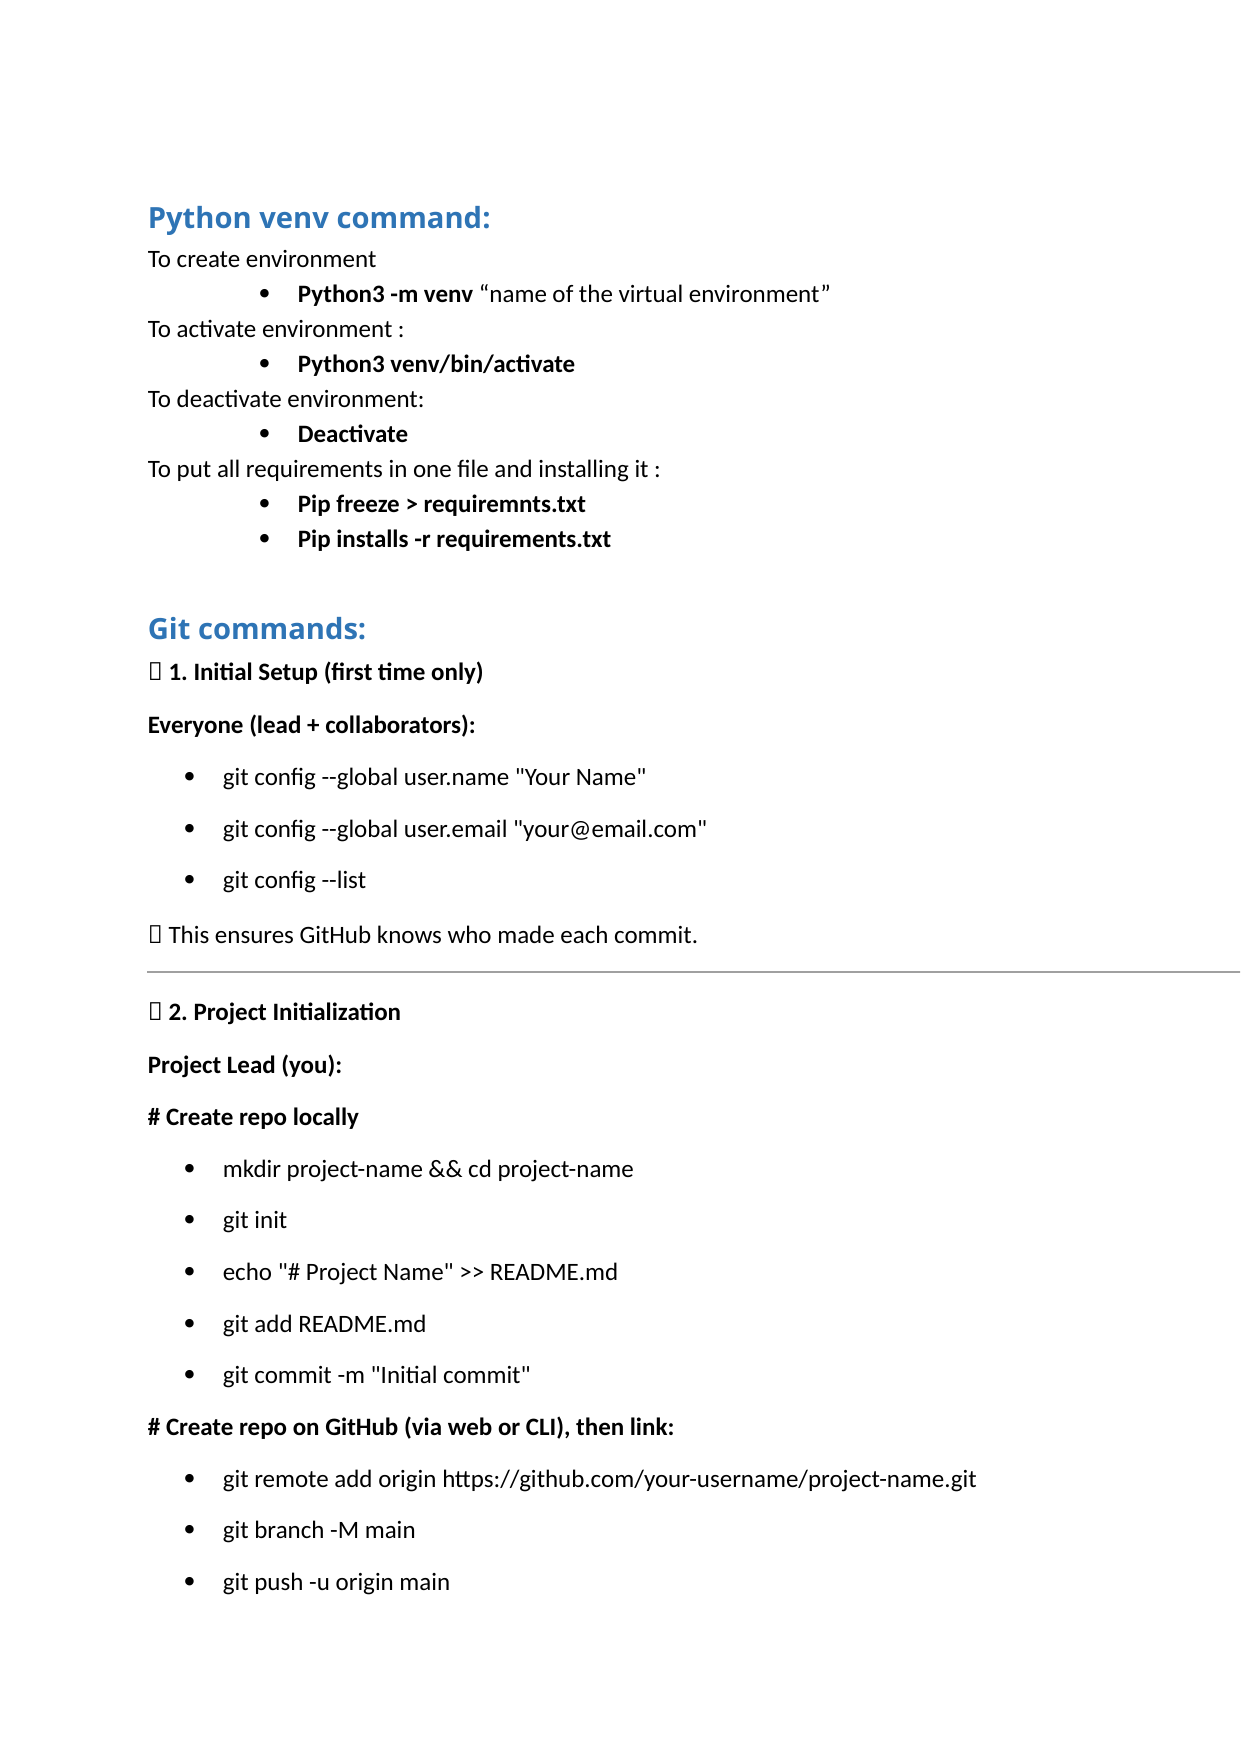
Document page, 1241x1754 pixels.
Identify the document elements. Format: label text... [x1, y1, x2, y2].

subtitle Python venv command: [148, 198, 1093, 237]
list git branch -M main [185, 1514, 1093, 1545]
text 📌 1. Initial Setup (first time only) [148, 654, 1093, 688]
list git config --list [185, 865, 1093, 895]
list git init [185, 1204, 1093, 1235]
list git push -u origin main [185, 1566, 1093, 1597]
text To activate environment : [148, 313, 1093, 344]
text # Create repo on GitHub (via web or CLI), then link: [148, 1411, 1093, 1442]
list mkdir project-name && cd project-name [185, 1153, 1093, 1183]
list Deactivate [260, 418, 1093, 449]
text Project Lead (you): [148, 1049, 1093, 1080]
text 📌 2. Project Initialization [148, 994, 1093, 1028]
list git commit -m "Initial commit" [185, 1359, 1093, 1390]
list Python3 -m venv “name of the virtual environment” [260, 278, 1093, 309]
list echo "# Project Name" >> README.md [185, 1256, 1093, 1287]
text # Create repo locally [148, 1101, 1093, 1132]
list Python3 venv/bin/activate [260, 348, 1093, 379]
text To create environment [148, 243, 1093, 274]
text Everyone (lead + collaborators): [148, 710, 1093, 740]
list Pip freeze > requiremnts.txt [260, 488, 1093, 519]
list git add README.md [185, 1308, 1093, 1338]
text To put all requirements in one file and installing it : [148, 453, 1093, 484]
text ✅ This ensures GitHub knows who made each commit. [148, 916, 1093, 950]
subtitle Git commands: [148, 608, 1093, 648]
text To deactivate environment: [148, 383, 1093, 414]
list git config --global user.name "Your Name" [185, 761, 1093, 792]
list git config --global user.email "your@email.com" [185, 813, 1093, 843]
list Pip installs -r requirements.txt [260, 523, 1093, 554]
list git remote add origin https://github.com/your-username/project-name.git [185, 1463, 1093, 1493]
